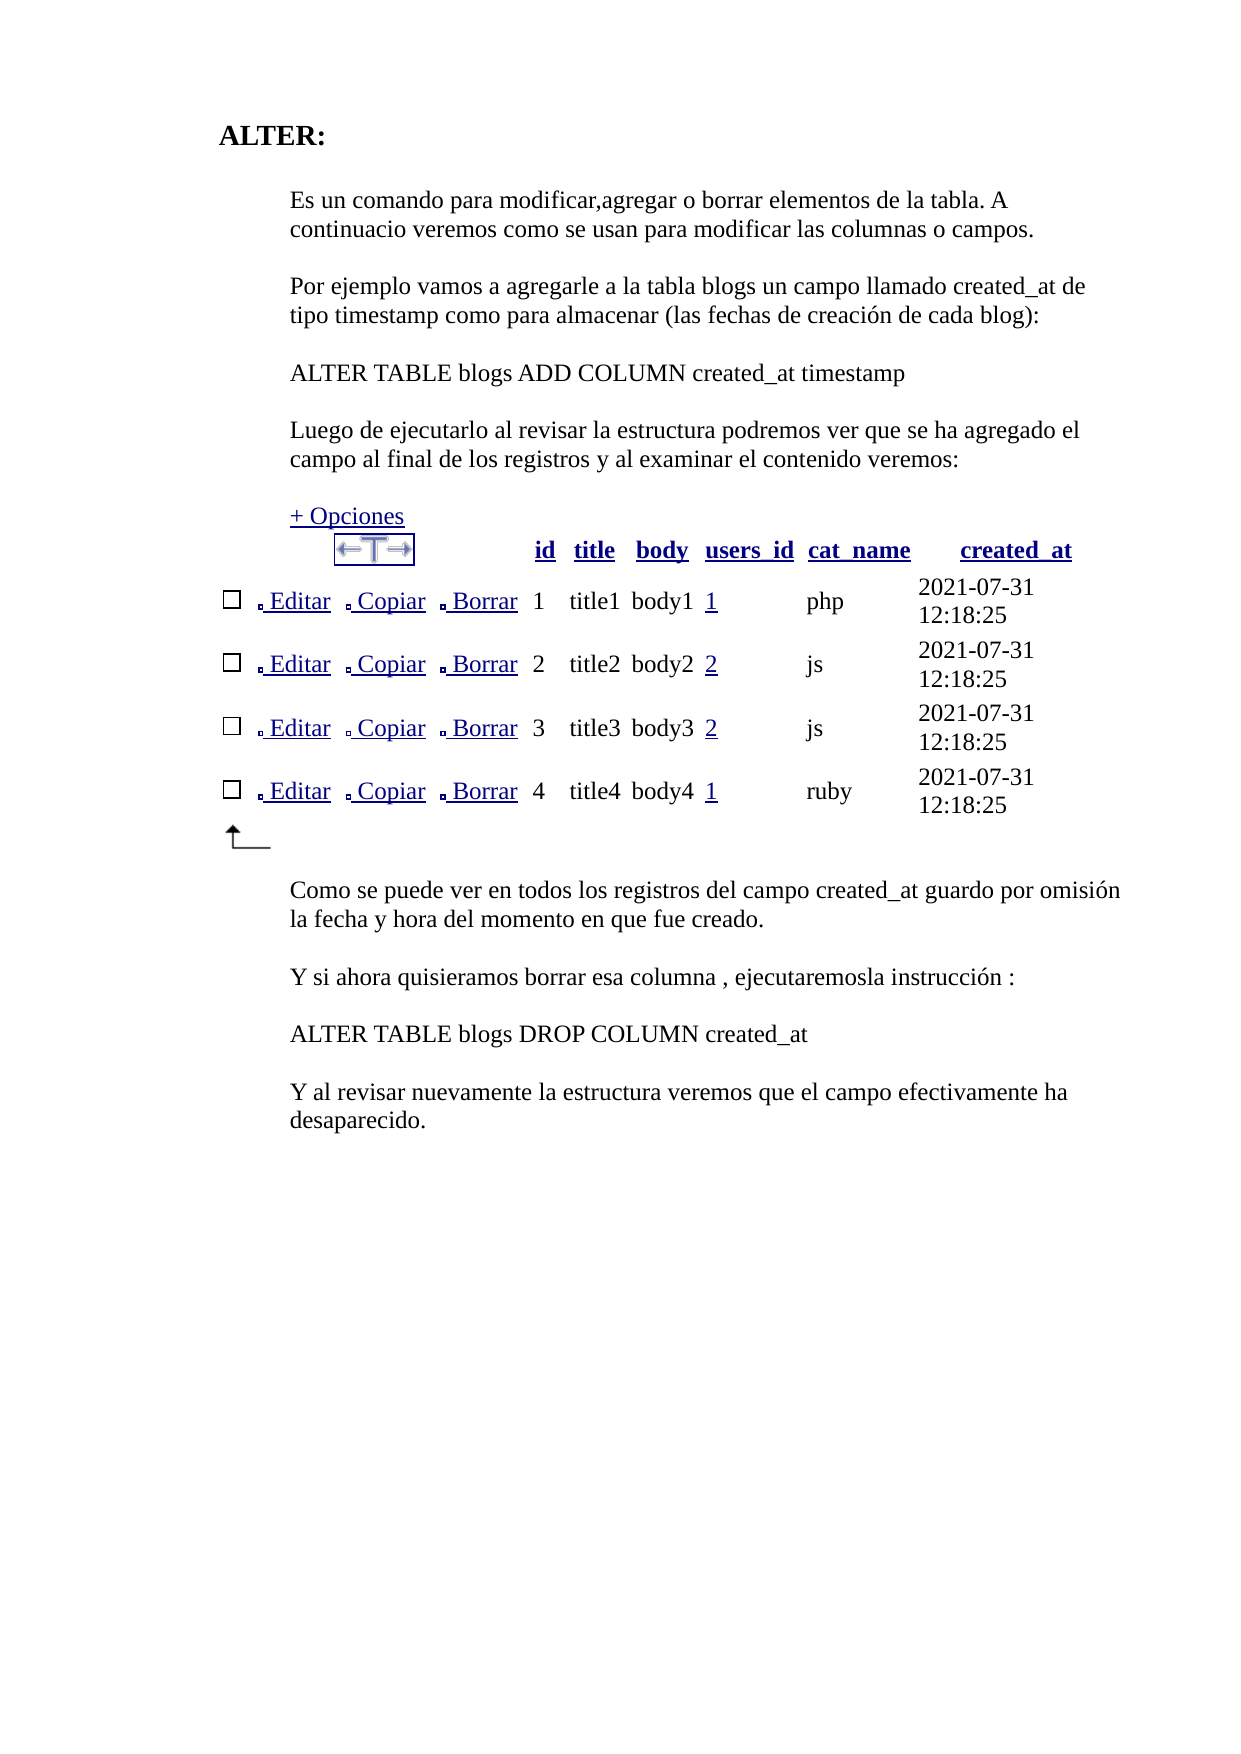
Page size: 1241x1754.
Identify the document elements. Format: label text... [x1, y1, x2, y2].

table_cell Editar [255, 696, 343, 759]
table_cell 2021-07-31 12:18:25 [915, 569, 1123, 632]
picture [218, 822, 279, 857]
text + Opciones [289, 473, 1123, 530]
table_header cat_name [804, 530, 915, 569]
table_cell title3 [566, 696, 628, 759]
table_cell [219, 632, 255, 696]
table_header body [629, 530, 702, 569]
table_cell js [804, 696, 915, 759]
table_cell 2 [702, 696, 803, 759]
text Y si ahora quisieramos borrar esa columna , ejecutaremosla instrucción : [289, 962, 1123, 990]
table_cell 2 [702, 632, 803, 696]
table_cell ruby [804, 759, 915, 822]
table_cell 2021-07-31 12:18:25 [915, 759, 1123, 822]
table_cell Borrar [438, 569, 529, 632]
table_header title [566, 530, 628, 569]
text ALTER TABLE blogs DROP COLUMN created_at [289, 1019, 1123, 1048]
table_cell Editar [255, 759, 343, 822]
text ALTER TABLE blogs ADD COLUMN created_at timestamp [289, 358, 1123, 386]
table_header users_id [702, 530, 803, 569]
table_cell 4 [530, 759, 566, 822]
table_cell Borrar [438, 696, 529, 759]
table_header id [530, 530, 566, 569]
table_header created_at [915, 530, 1123, 569]
table_cell [219, 569, 255, 632]
table_cell Borrar [438, 632, 529, 696]
table_cell 3 [530, 696, 566, 759]
table_cell Editar [255, 632, 343, 696]
text Como se puede ver en todos los registros del campo created_at guardo por omisión la fecha y hora del momento en que fue creado. [289, 875, 1123, 933]
table_cell 2 [530, 632, 566, 696]
text Luego de ejecutarlo al revisar la estructura podremos ver que se ha agregado el campo al final de los registros y al examinar el contenido veremos: [289, 415, 1123, 473]
table_cell title1 [566, 569, 628, 632]
table_cell 2021-07-31 12:18:25 [915, 696, 1123, 759]
table_cell Copiar [343, 696, 437, 759]
table_cell body4 [629, 759, 702, 822]
table_cell title2 [566, 632, 628, 696]
table_cell body3 [629, 696, 702, 759]
table_cell body2 [629, 632, 702, 696]
table_header [219, 530, 529, 569]
picture [335, 535, 413, 564]
text Y al revisar nuevamente la estructura veremos que el campo efectivamente ha desaparecido. [289, 1077, 1123, 1134]
table_cell [219, 696, 255, 759]
table_cell [219, 759, 255, 822]
table_cell 1 [702, 759, 803, 822]
table_cell title4 [566, 759, 628, 822]
table_cell js [804, 632, 915, 696]
text Por ejemplo vamos a agregarle a la tabla blogs un campo llamado created_at de tipo timestamp como para almacenar (las fechas de creación de cada blog): [289, 271, 1123, 329]
table_cell 2021-07-31 12:18:25 [915, 632, 1123, 696]
table_cell 1 [702, 569, 803, 632]
table_cell body1 [629, 569, 702, 632]
text Es un comando para modificar,agregar o borrar elementos de la tabla. A continuacio veremos como se usan para modificar las columnas o campos. [289, 185, 1123, 243]
table_cell Copiar [343, 632, 437, 696]
table_cell Copiar [343, 759, 437, 822]
table_cell Editar [255, 569, 343, 632]
table_cell php [804, 569, 915, 632]
text ALTER: [219, 118, 1123, 152]
table_cell Copiar [343, 569, 437, 632]
table_cell 1 [530, 569, 566, 632]
table_cell Borrar [438, 759, 529, 822]
